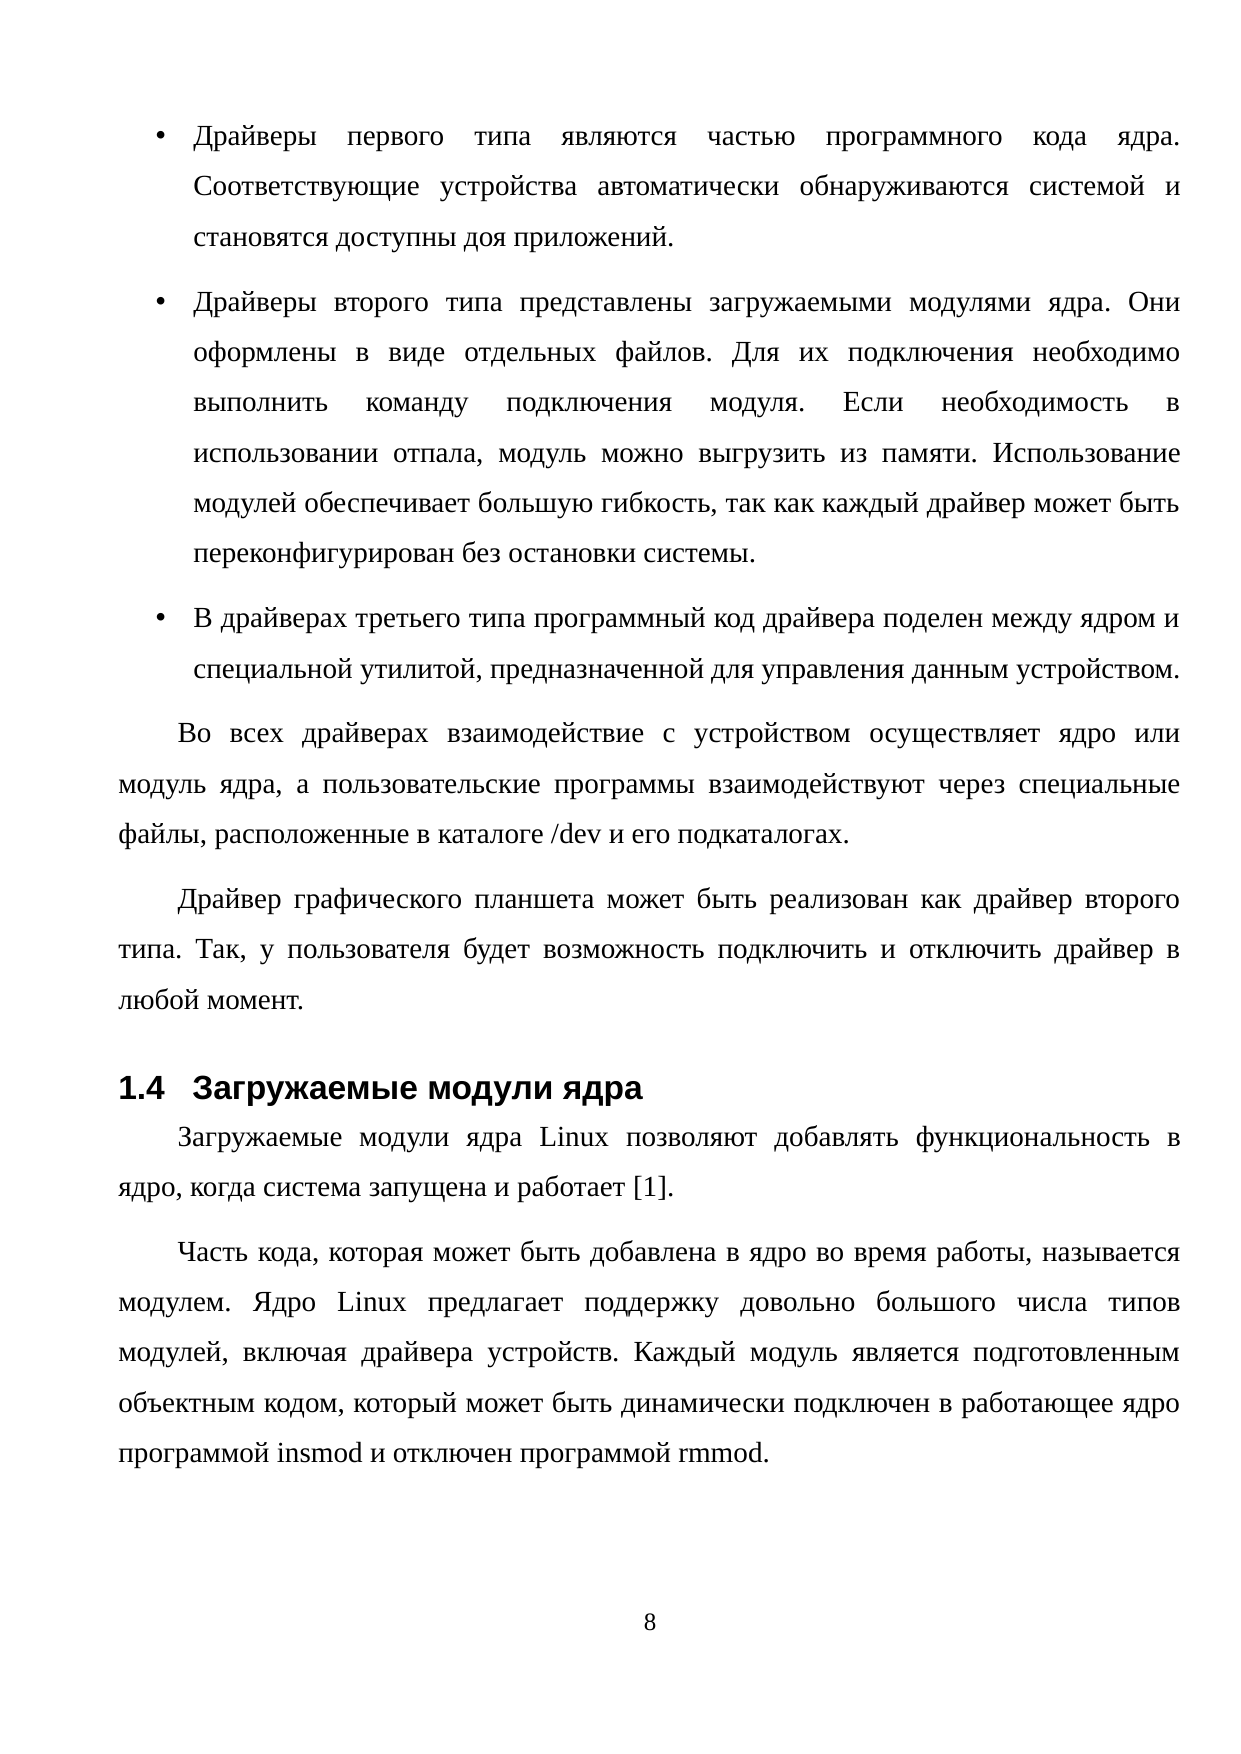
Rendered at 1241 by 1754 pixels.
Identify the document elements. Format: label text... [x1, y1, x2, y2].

text Загружаемые модули ядра Linux позволяют добавлять функциональность в ядро, когда система запущена и работает [1]. [118, 1119, 1181, 1202]
text Драйвер графического планшета может быть реализован как драйвер второго типа. Так, у пользователя будет возможность подключить и отключить драйвер в любой момент. [118, 881, 1181, 1015]
list В драйверах третьего типа программный код драйвера поделен между ядром и специальной утилитой, предназначенной для управления данным устройством. [156, 600, 1181, 684]
list Драйверы второго типа представлены загружаемыми модулями ядра. Они оформлены в виде отдельных файлов. Для их подключения необходимо выполнить команду подключения модуля. Если необходимость в использовании отпала, модуль можно выгрузить из памяти. Использование модулей обеспечивает большую гибкость, так как каждый драйвер может быть переконфигурирован без остановки системы. [156, 284, 1181, 569]
text Часть кода, которая может быть добавлена в ядро во время работы, называется модулем. Ядро Linux предлагает поддержку довольно большого числа типов модулей, включая драйвера устройств. Каждый модуль является подготовленным объектным кодом, который может быть динамически подключен в работающее ядро программой insmod и отключен программой rmmod. [118, 1234, 1181, 1469]
subtitle Загружаемые модули ядра [118, 1067, 1181, 1106]
list Драйверы первого типа являются частью программного кода ядра. Соответствующие устройства автоматически обнаруживаются системой и становятся доступны доя приложений. [156, 118, 1181, 252]
text Во всех драйверах взаимодействие с устройством осуществляет ядро или модуль ядра, а пользовательские программы взаимодействуют через специальные файлы, расположенные в каталоге /dev и его подкаталогах. [118, 716, 1181, 850]
